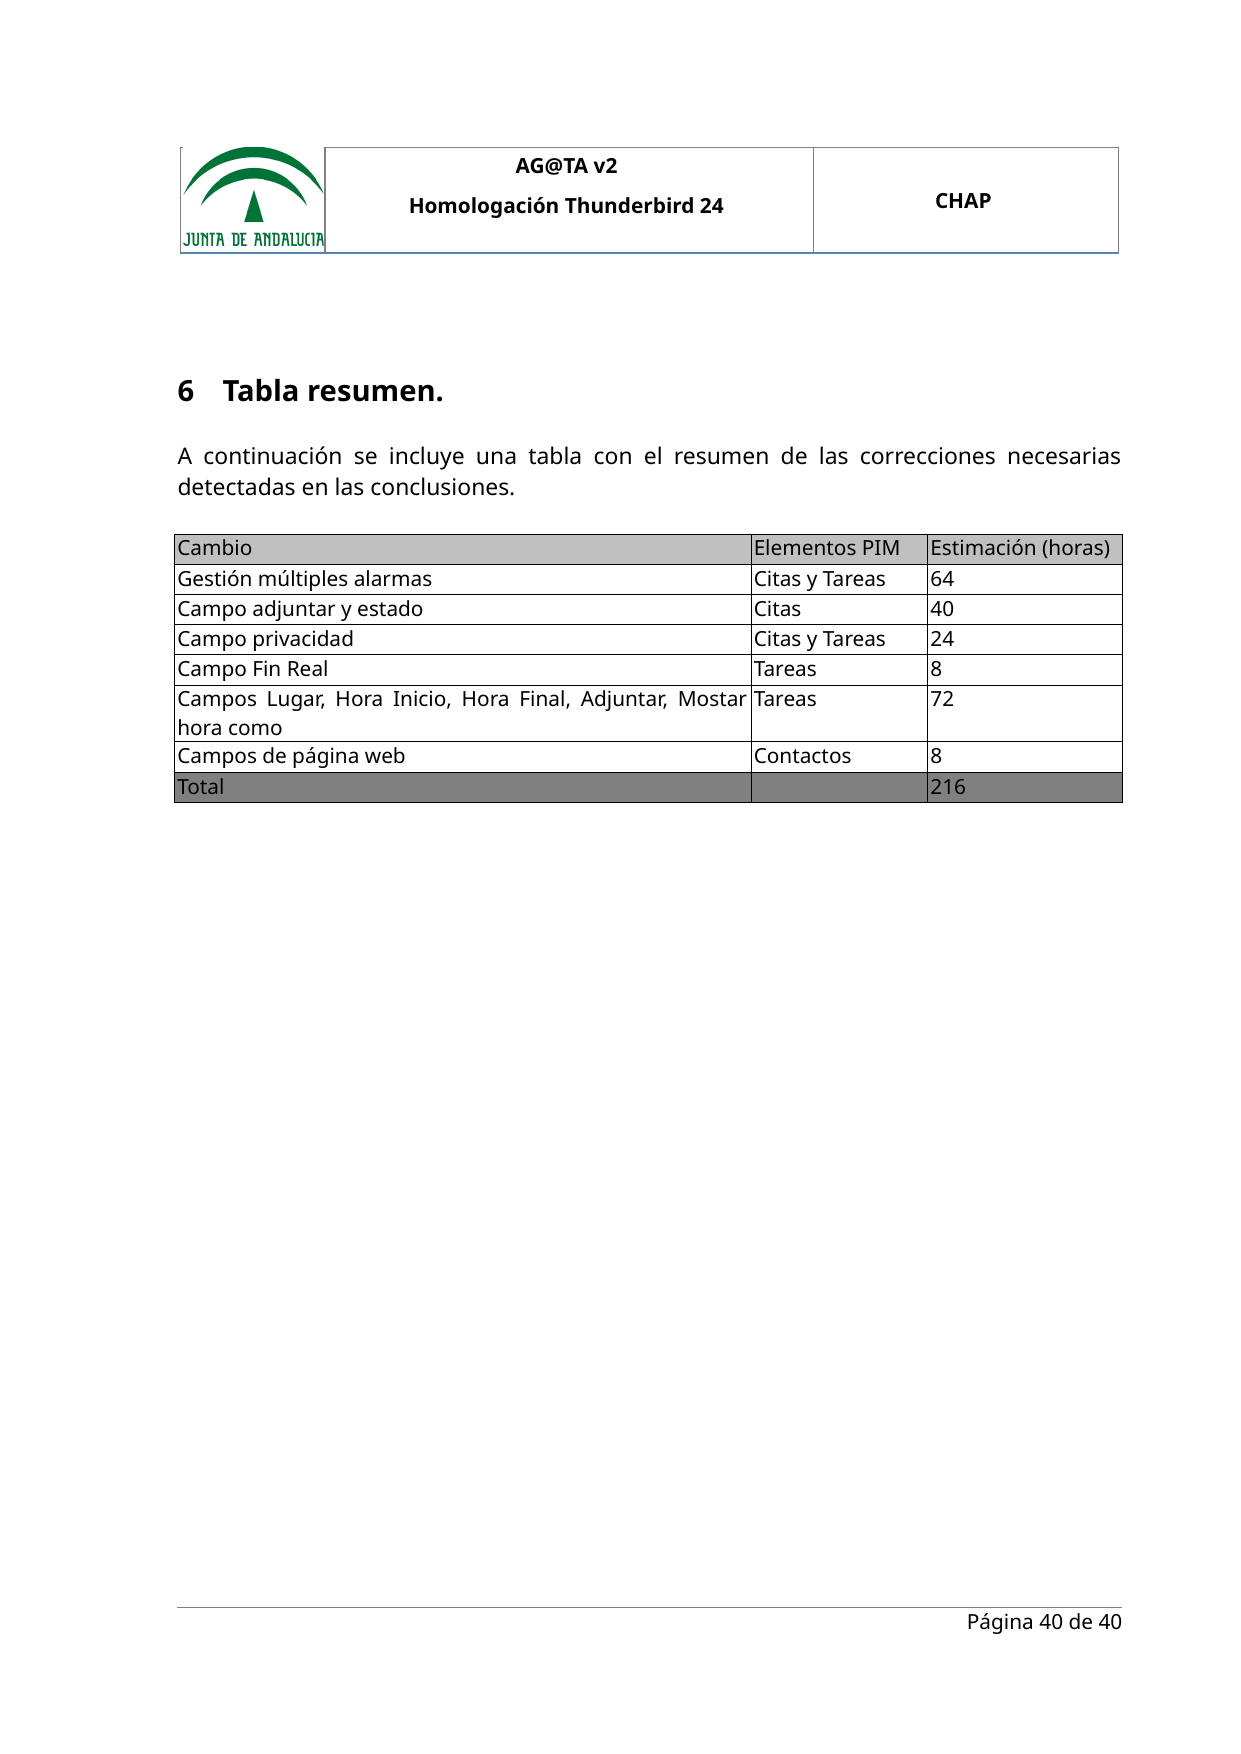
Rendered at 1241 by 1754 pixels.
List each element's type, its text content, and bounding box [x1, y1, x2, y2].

table_cell 216 [928, 773, 1122, 802]
table_cell Tareas [752, 686, 927, 741]
table_cell 40 [928, 595, 1122, 624]
table_header Elementos PIM [752, 535, 927, 564]
table_cell 64 [928, 565, 1122, 594]
table_cell 72 [928, 686, 1122, 741]
table_cell Campos de página web [175, 742, 751, 772]
table_cell Gestión múltiples alarmas [175, 565, 751, 594]
table_cell 24 [928, 625, 1122, 654]
table_cell Campo adjuntar y estado [175, 595, 751, 624]
table_cell Total [175, 773, 751, 802]
table_cell Citas [752, 595, 927, 624]
table_cell Campo privacidad [175, 625, 751, 654]
table_cell Campos Lugar, Hora Inicio, Hora Final, Adjuntar, Mostar hora como [175, 686, 751, 741]
table_header Cambio [175, 535, 751, 564]
table_cell 8 [928, 742, 1122, 772]
table_cell [752, 773, 927, 802]
table_header Estimación (horas) [928, 535, 1122, 564]
subtitle Tabla resumen. [177, 371, 1122, 410]
table_cell Contactos [752, 742, 927, 772]
table_cell Tareas [752, 655, 927, 684]
picture [183, 147, 324, 246]
table_cell Citas y Tareas [752, 625, 927, 654]
table_cell Citas y Tareas [752, 565, 927, 594]
table_cell Campo Fin Real [175, 655, 751, 684]
table_cell 8 [928, 655, 1122, 684]
text A continuación se incluye una tabla con el resumen de las correcciones necesarias detectadas en las conclusiones. [177, 440, 1122, 502]
